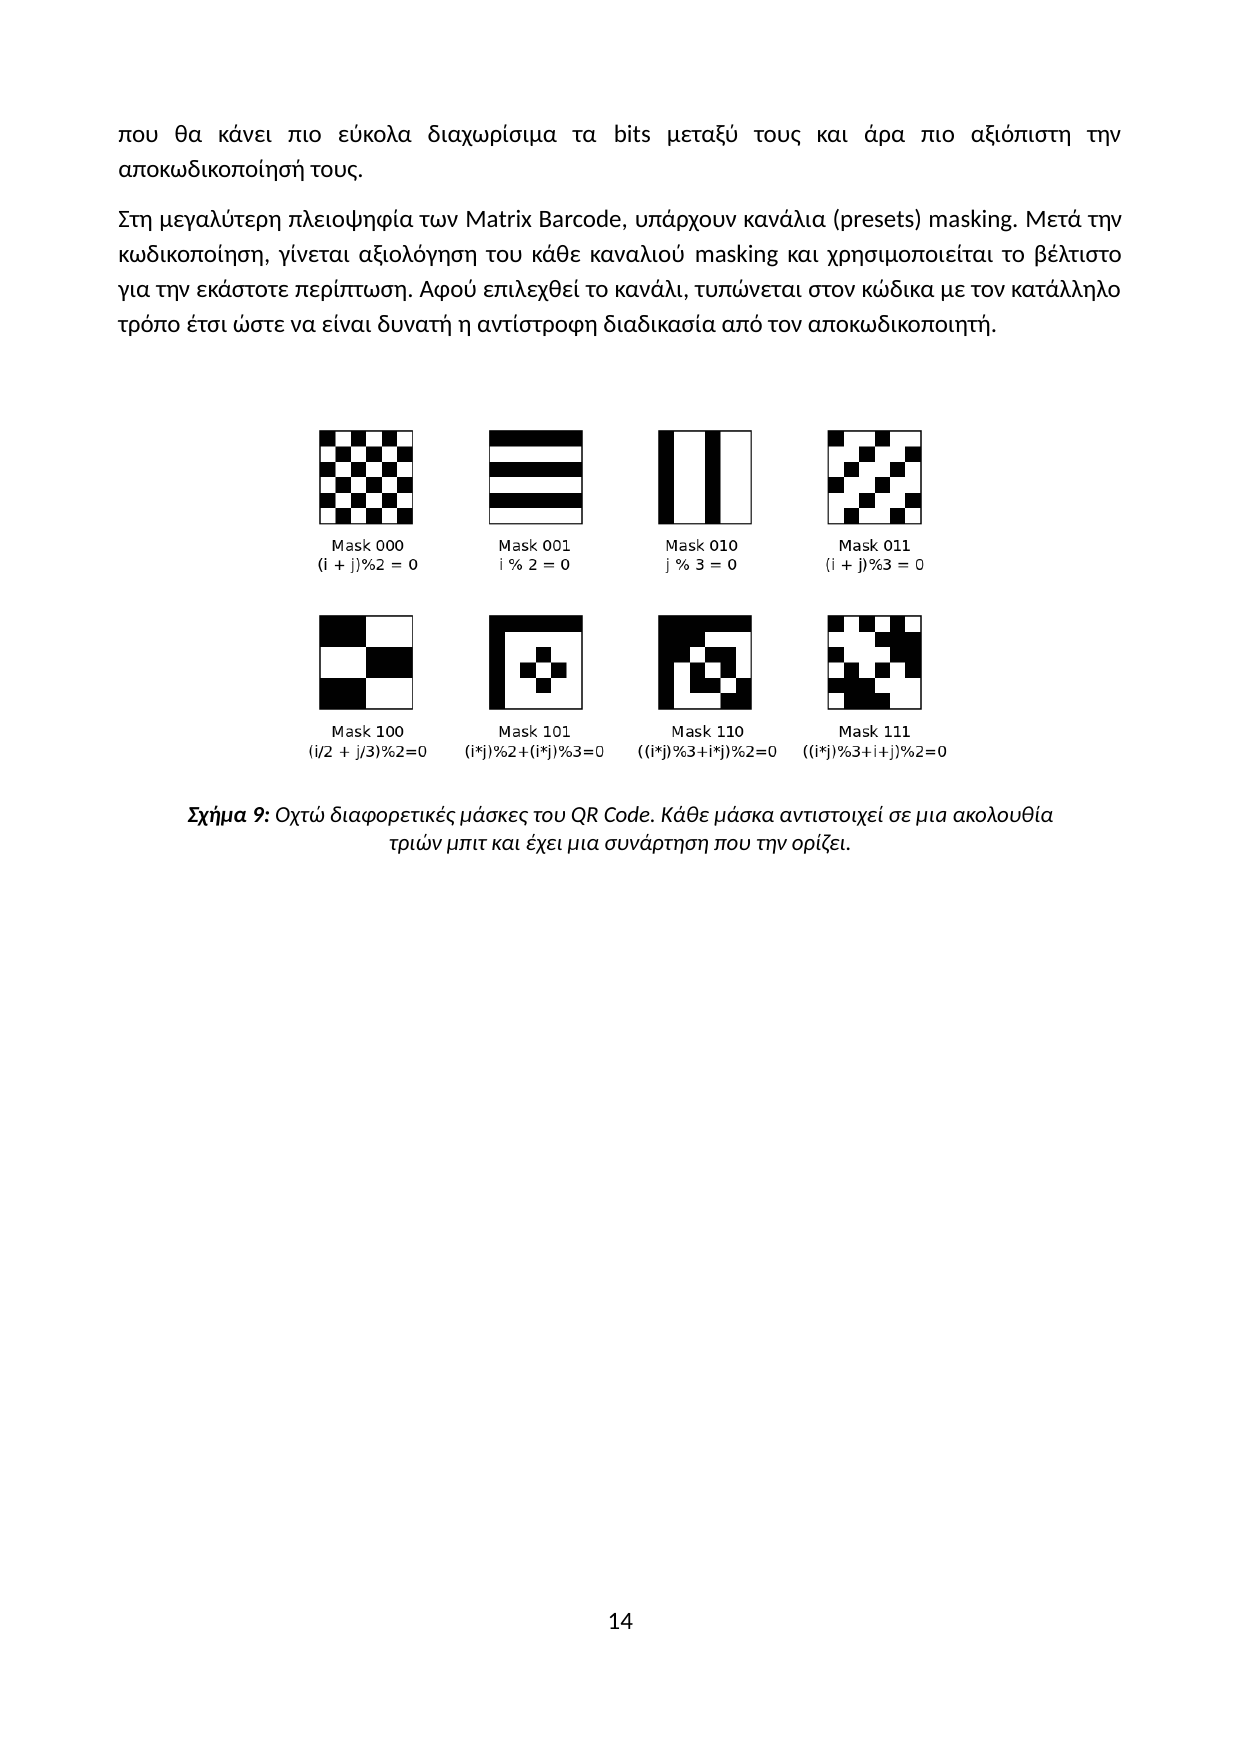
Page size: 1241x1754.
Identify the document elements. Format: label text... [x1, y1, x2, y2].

text Στη μεγαλύτερη πλειοψηφία των Matrix Barcode, υπάρχουν κανάλια (presets) masking. Μετά την κωδικοποίηση, γίνεται αξιολόγηση του κάθε καναλιού masking και χρησιμοποιείται το βέλτιστο για την εκάστοτε περίπτωση. Αφού επιλεχθεί το κανάλι, τυπώνεται στον κώδικα με τον κατάλληλο τρόπο έτσι ώστε να είναι δυνατή η αντίστροφη διαδικασία από τον αποκωδικοποιητή. [118, 203, 1122, 338]
text που θα κάνει πιο εύκολα διαχωρίσιμα τα bits μεταξύ τους και άρα πιο αξιόπιστη την αποκωδικοποίησή τους. [118, 118, 1122, 184]
text Σχήμα 9: Οχτώ διαφορετικές μάσκες του QR Code. Κάθε μάσκα αντιστοιχεί σε μιa ακολουθία τριών μπιτ και έχει μια συνάρτηση που την ορίζει. [179, 370, 1061, 856]
picture [258, 369, 982, 801]
